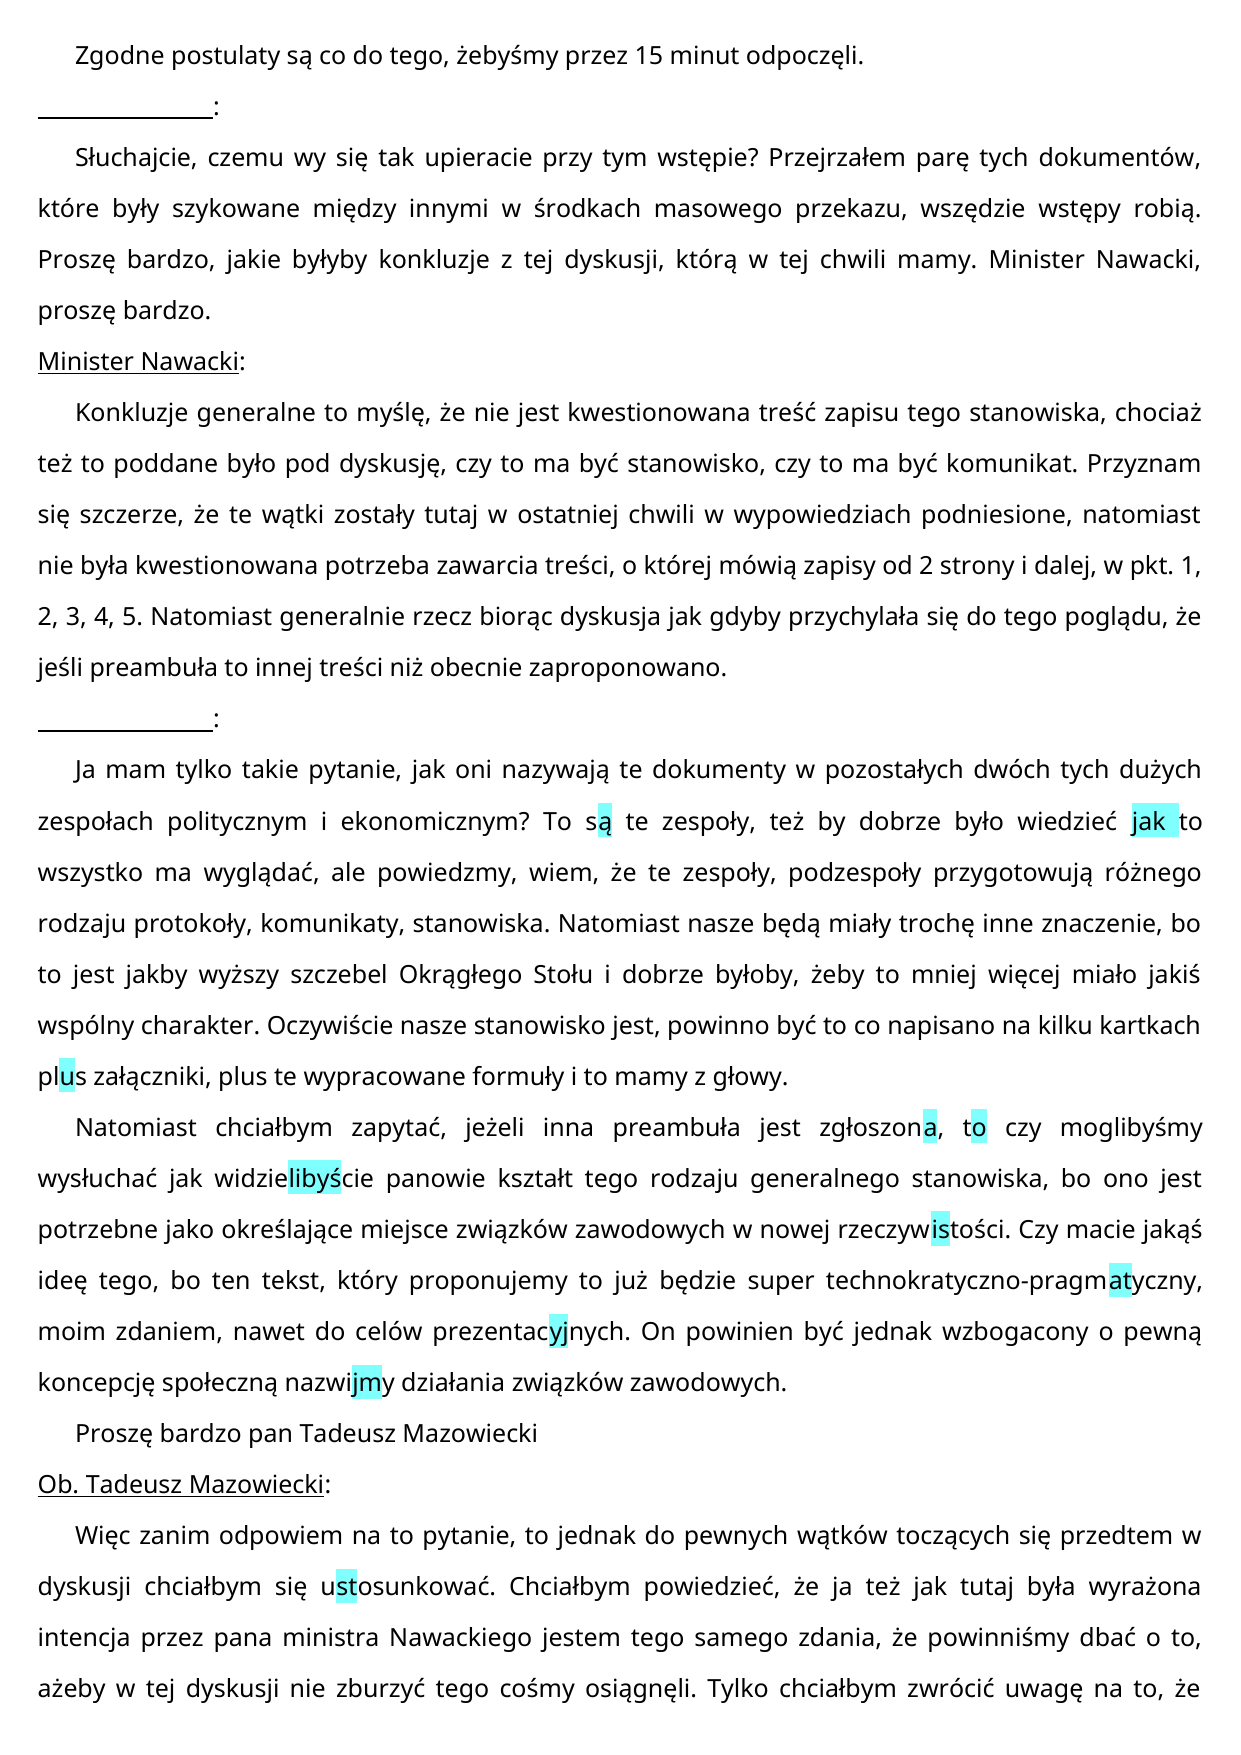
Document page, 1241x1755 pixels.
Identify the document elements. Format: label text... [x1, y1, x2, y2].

text : [37, 88, 1203, 123]
text Minister Nawacki: [37, 344, 1203, 378]
text Słuchajcie, czemu wy się tak upieracie przy tym wstępie? Przejrzałem parę tych dokumentów, które były szykowane między innymi w środkach masowego przekazu, wszędzie wstępy robią. Proszę bardzo, jakie byłyby konkluzje z tej dyskusji, którą w tej chwili mamy. Minister Nawacki, proszę bardzo. [37, 139, 1203, 327]
text Więc zanim odpowiem na to pytanie, to jednak do pewnych wątków toczących się przedtem w dyskusji chciałbym się ustosunkować. Chciałbym powiedzieć, że ja też jak tutaj była wyrażona intencja przez pana ministra Nawackiego jestem tego samego zdania, że powinniśmy dbać o to, ażeby w tej dyskusji nie zburzyć tego cośmy osiągnęli. Tylko chciałbym zwrócić uwagę na to, że [37, 1518, 1203, 1705]
text Konkluzje generalne to myślę, że nie jest kwestionowana treść zapisu tego stanowiska, chociaż też to poddane było pod dyskusję, czy to ma być stanowisko, czy to ma być komunikat. Przyznam się szczerze, że te wątki zostały tutaj w ostatniej chwili w wypowiedziach podniesione, natomiast nie była kwestionowana potrzeba zawarcia treści, o której mówią zapisy od 2 strony i dalej, w pkt. 1, 2, 3, 4, 5. Natomiast generalnie rzecz biorąc dyskusja jak gdyby przychylała się do tego poglądu, że jeśli preambuła to innej treści niż obecnie zaproponowano. [37, 395, 1203, 684]
text Zgodne postulaty są co do tego, żebyśmy przez 15 minut odpoczęli. [37, 37, 1203, 72]
text Natomiast chciałbym zapytać, jeżeli inna preambuła jest zgłoszona, to czy moglibyśmy wysłuchać jak widzielibyście panowie kształt tego rodzaju generalnego stanowiska, bo ono jest potrzebne jako określające miejsce związków zawodowych w nowej rzeczywistości. Czy macie jakąś ideę tego, bo ten tekst, który proponujemy to już będzie super technokratyczno-pragmatyczny, moim zdaniem, nawet do celów prezentacyjnych. On powinien być jednak wzbogacony o pewną koncepcję społeczną nazwijmy działania związków zawodowych. [37, 1109, 1203, 1399]
text Ja mam tylko takie pytanie, jak oni nazywają te dokumenty w pozostałych dwóch tych dużych zespołach politycznym i ekonomicznym? To są te zespoły, też by dobrze było wiedzieć jak to wszystko ma wyglądać, ale powiedzmy, wiem, że te zespoły, podzespoły przygotowują różnego rodzaju protokoły, komunikaty, stanowiska. Natomiast nasze będą miały trochę inne znaczenie, bo to jest jakby wyższy szczebel Okrągłego Stołu i dobrze byłoby, żeby to mniej więcej miało jakiś wspólny charakter. Oczywiście nasze stanowisko jest, powinno być to co napisano na kilku kartkach plus załączniki, plus te wypracowane formuły i to mamy z głowy. [37, 752, 1203, 1092]
text Ob. Tadeusz Mazowiecki: [37, 1467, 1203, 1501]
text : [37, 701, 1203, 735]
text Proszę bardzo pan Tadeusz Mazowiecki [37, 1416, 1203, 1450]
